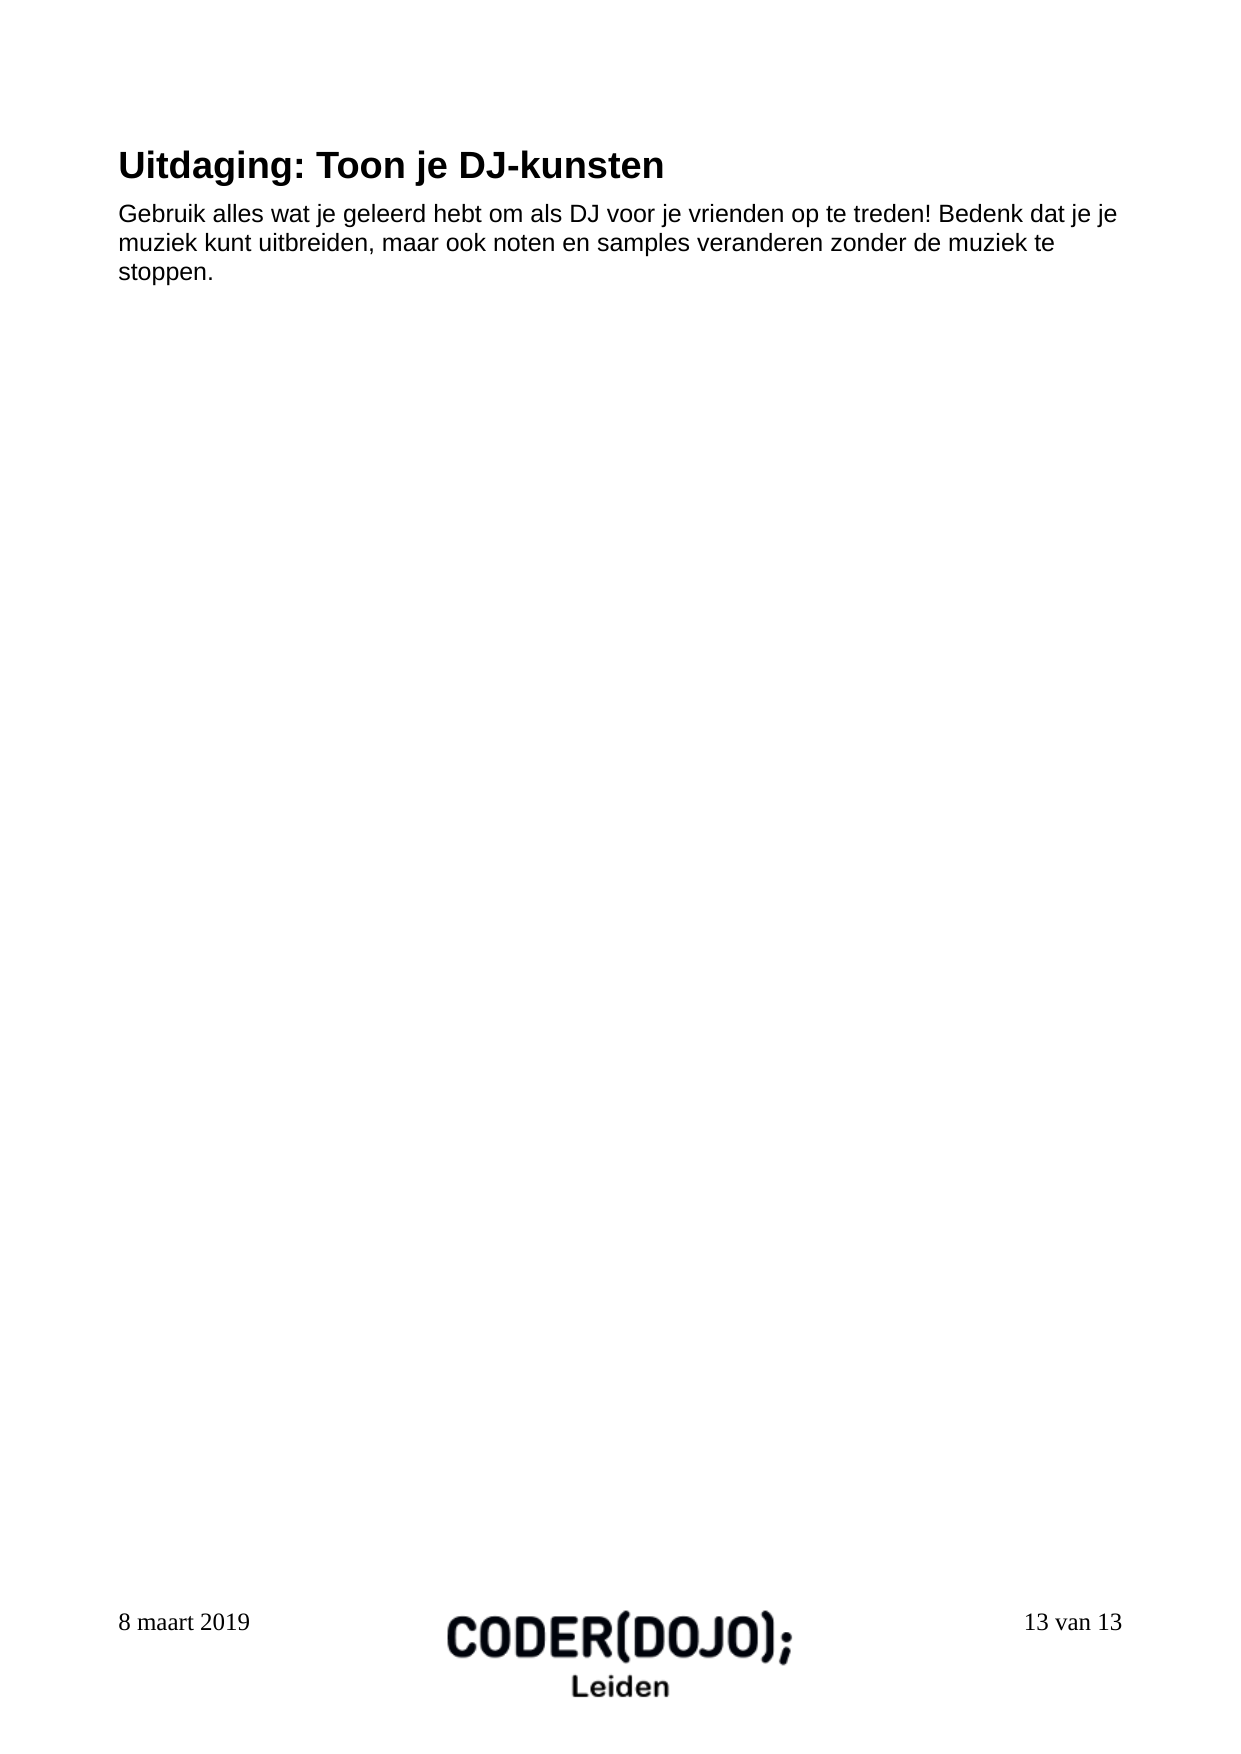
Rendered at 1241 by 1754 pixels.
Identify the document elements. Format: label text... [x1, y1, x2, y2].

picture [445, 1608, 795, 1700]
text Gebruik alles wat je geleerd hebt om als DJ voor je vrienden op te treden! Bedenk dat je je muziek kunt uitbreiden, maar ook noten en samples veranderen zonder de muziek te stoppen. [118, 199, 1122, 286]
subtitle Uitdaging: Toon je DJ-kunsten [118, 143, 1122, 187]
